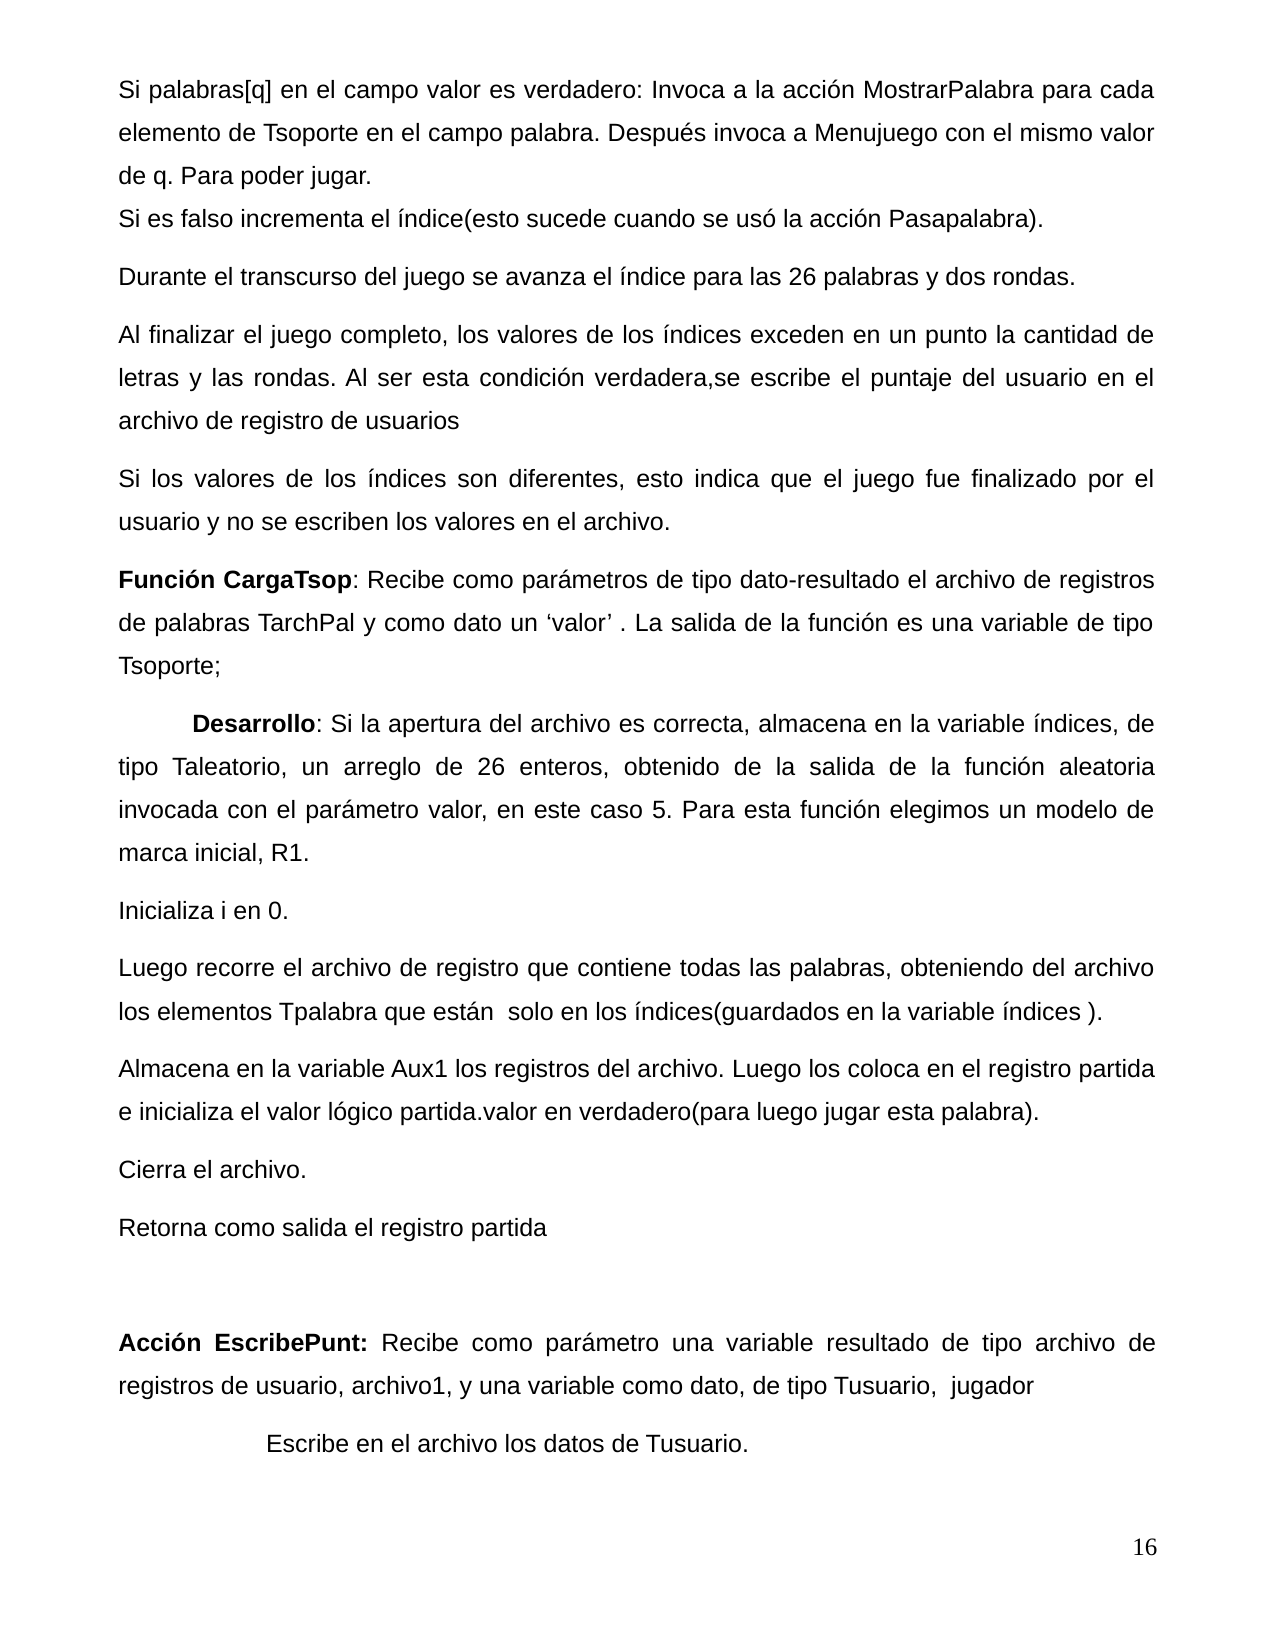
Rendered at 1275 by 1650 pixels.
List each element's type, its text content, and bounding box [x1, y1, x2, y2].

text Función CargaTsop: Recibe como parámetros de tipo dato-resultado el archivo de registros de palabras TarchPal y como dato un ‘valor’ . La salida de la función es una variable de tipo Tsoporte; [118, 564, 1157, 679]
text Escribe en el archivo los datos de Tusuario. [118, 1429, 1157, 1458]
text Si palabras[q] en el campo valor es verdadero: Invoca a la acción MostrarPalabra para cada elemento de Tsoporte en el campo palabra. Después invoca a Menujuego con el mismo valor de q. Para poder jugar. [118, 75, 1157, 190]
text Al finalizar el juego completo, los valores de los índices exceden en un punto la cantidad de letras y las rondas. Al ser esta condición verdadera,se escribe el puntaje del usuario en el archivo de registro de usuarios [118, 320, 1157, 435]
text Almacena en la variable Aux1 los registros del archivo. Luego los coloca en el registro partida e inicializa el valor lógico partida.valor en verdadero(para luego jugar esta palabra). [118, 1054, 1157, 1126]
text Luego recorre el archivo de registro que contiene todas las palabras, obteniendo del archivo los elementos Tpalabra que están solo en los índices(guardados en la variable índices ). [118, 953, 1157, 1025]
text Acción EscribePunt: Recibe como parámetro una variable resultado de tipo archivo de registros de usuario, archivo1, y una variable como dato, de tipo Tusuario, jugador [118, 1328, 1157, 1400]
text Cierra el archivo. [118, 1155, 1157, 1184]
text Si es falso incrementa el índice(esto sucede cuando se usó la acción Pasapalabra). [118, 204, 1157, 233]
text Retorna como salida el registro partida [118, 1213, 1157, 1241]
text Durante el transcurso del juego se avanza el índice para las 26 palabras y dos rondas. [118, 262, 1157, 291]
text Si los valores de los índices son diferentes, esto indica que el juego fue finalizado por el usuario y no se escriben los valores en el archivo. [118, 464, 1157, 536]
text Inicializa i en 0. [118, 896, 1157, 924]
text Desarrollo: Si la apertura del archivo es correcta, almacena en la variable índices, de tipo Taleatorio, un arreglo de 26 enteros, obtenido de la salida de la función aleatoria invocada con el parámetro valor, en este caso 5. Para esta función elegimos un modelo de marca inicial, R1. [118, 708, 1157, 867]
